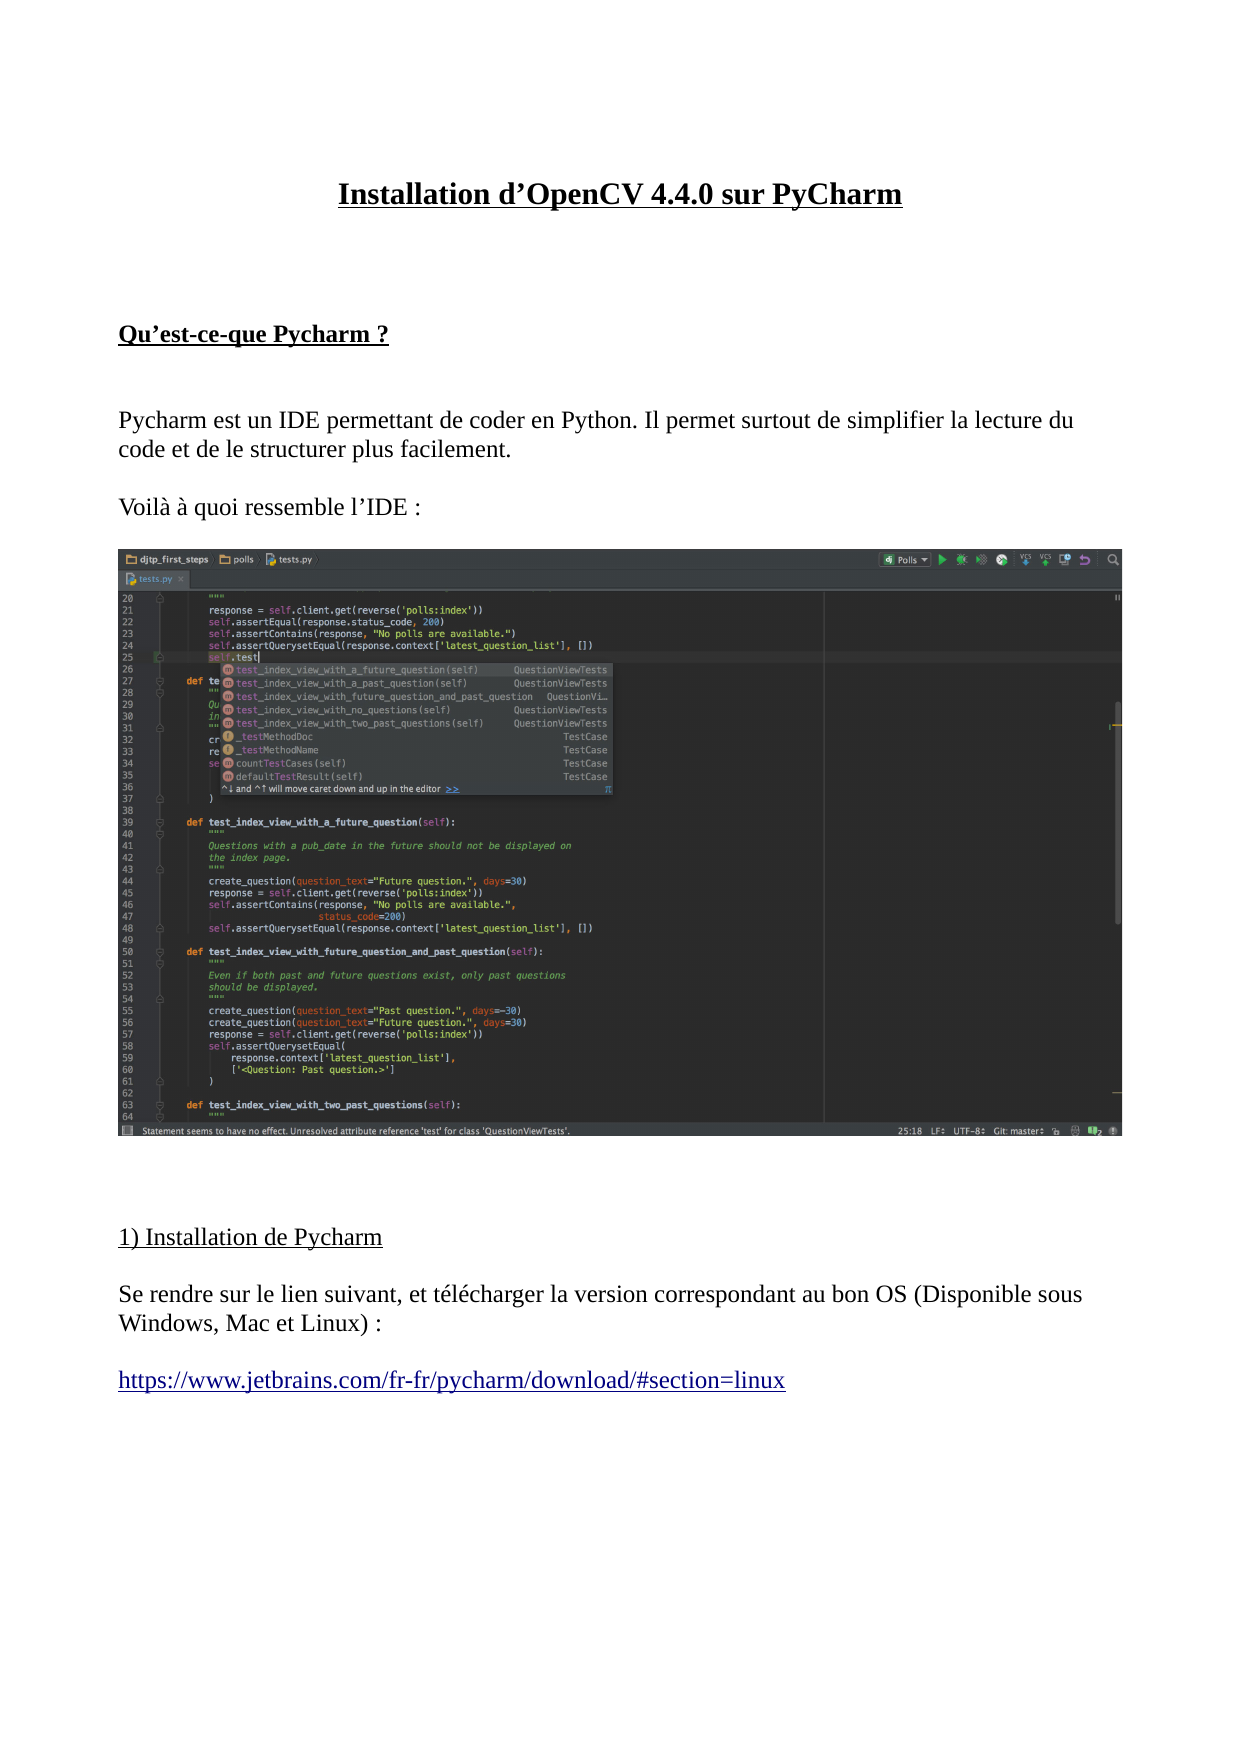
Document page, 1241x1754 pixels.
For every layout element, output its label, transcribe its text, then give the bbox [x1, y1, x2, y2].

text Voilà à quoi ressemble l’IDE : [118, 492, 1122, 521]
picture [118, 549, 1123, 1136]
text Se rendre sur le lien suivant, et télécharger la version correspondant au bon OS (Disponible sous Windows, Mac et Linux) : [118, 1279, 1122, 1337]
text Installation d’OpenCV 4.4.0 sur PyCharm [118, 176, 1122, 212]
text 1) Installation de Pycharm [118, 1222, 1122, 1251]
text https://www.jetbrains.com/fr-fr/pycharm/download/#section=linux [118, 1366, 1122, 1394]
text Pycharm est un IDE permettant de coder en Python. Il permet surtout de simplifier la lecture du code et de le structurer plus facilement. [118, 406, 1122, 463]
text Qu’est-ce-que Pycharm ? [118, 319, 1122, 348]
